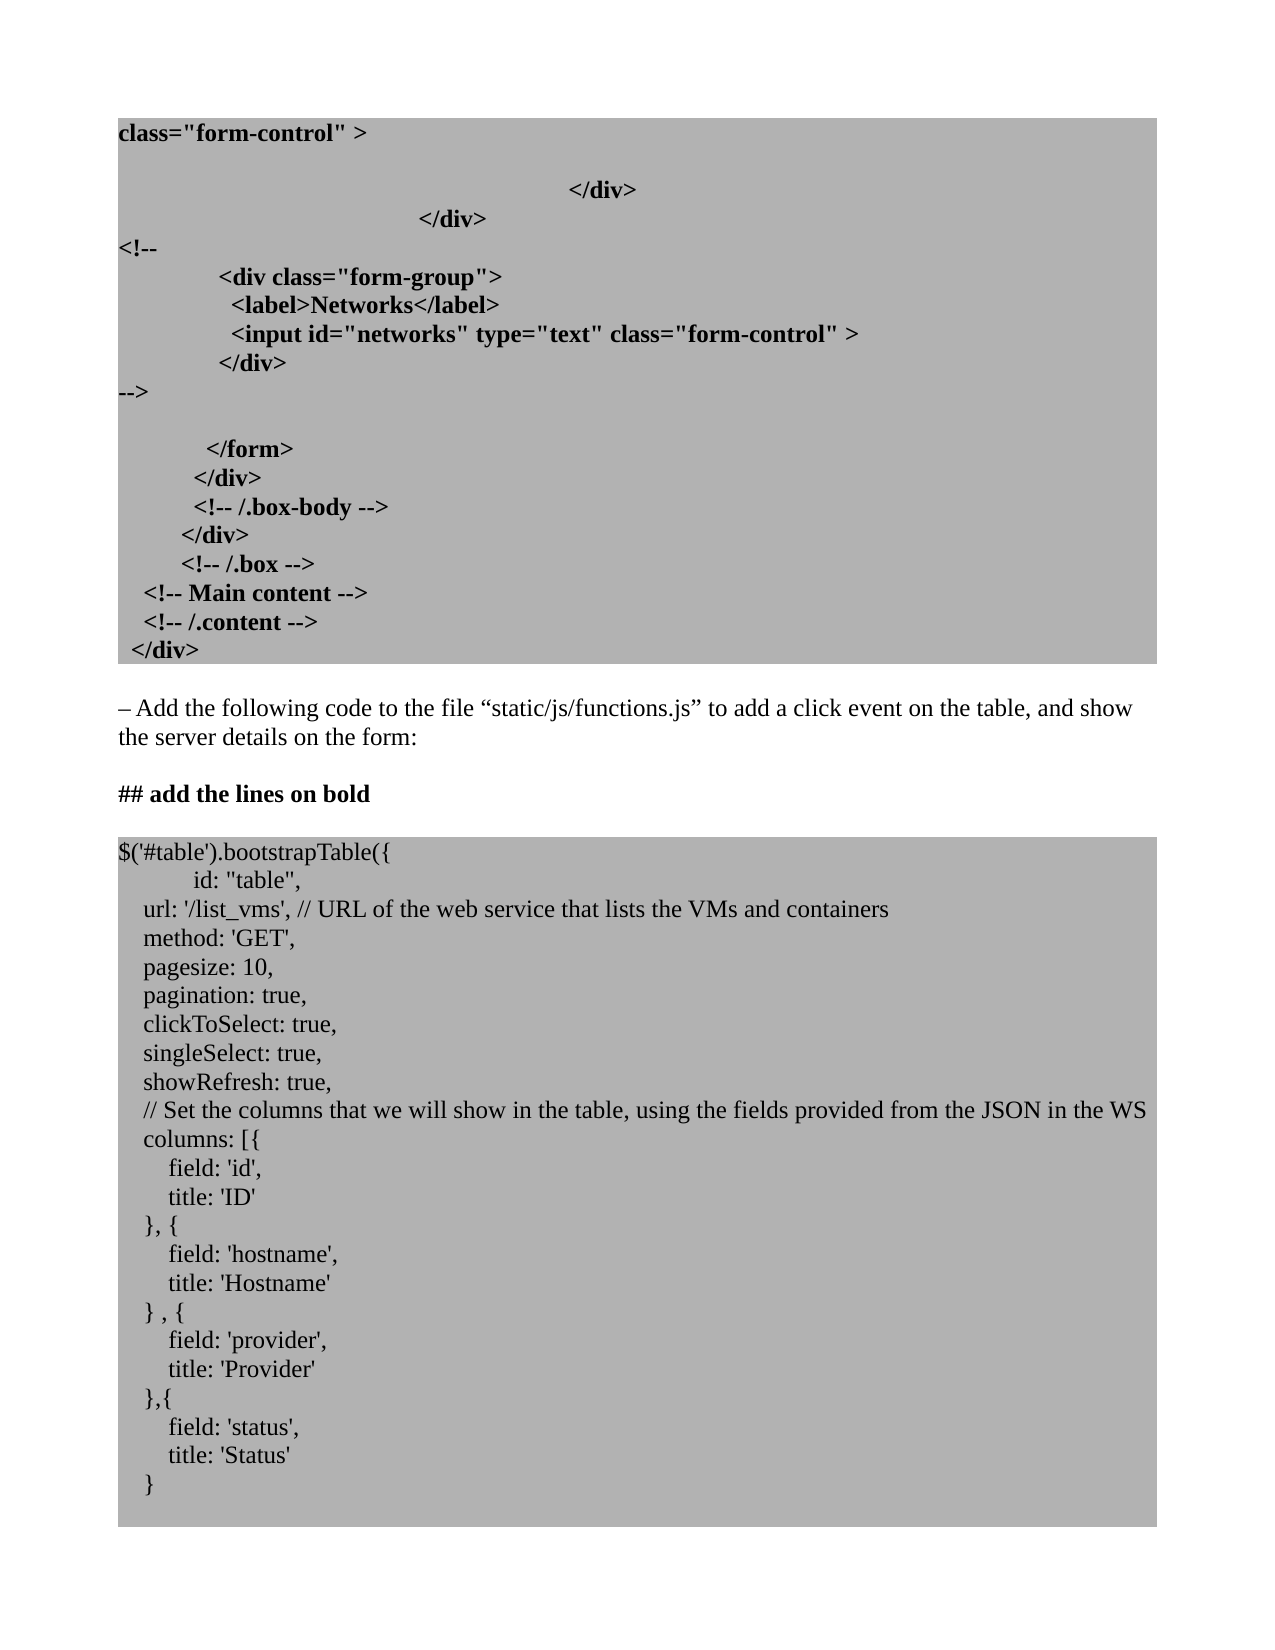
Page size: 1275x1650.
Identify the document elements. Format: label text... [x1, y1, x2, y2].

text showRefresh: true, [118, 1067, 1157, 1096]
text <!-- Main content --> [118, 578, 1157, 607]
text pagination: true, [118, 981, 1157, 1009]
text </div> [118, 463, 1157, 492]
text </div> [118, 176, 1157, 204]
text </div> [118, 521, 1157, 549]
text },{ [118, 1383, 1157, 1412]
text // Set the columns that we will show in the table, using the fields provided from the JSON in the WS [118, 1096, 1157, 1124]
text <!-- /.box --> [118, 549, 1157, 578]
text field: 'status', [118, 1412, 1157, 1441]
text pagesize: 10, [118, 952, 1157, 981]
text field: 'id', [118, 1153, 1157, 1182]
text </div> [118, 636, 1157, 664]
text clickToSelect: true, [118, 1009, 1157, 1038]
text title: 'Hostname' [118, 1268, 1157, 1297]
text --> [118, 377, 1157, 406]
text <input id="networks" type="text" class="form-control" > [118, 319, 1157, 348]
text columns: [{ [118, 1124, 1157, 1153]
text <!-- /.box-body --> [118, 492, 1157, 521]
text <!-- [118, 233, 1157, 262]
text ## add the lines on bold [118, 779, 1157, 808]
text field: 'provider', [118, 1326, 1157, 1354]
text title: 'ID' [118, 1182, 1157, 1211]
text <label>Networks</label> [118, 291, 1157, 319]
text </div> [118, 348, 1157, 377]
text <div class="form-group"> [118, 262, 1157, 291]
text } [118, 1469, 1157, 1498]
text <!-- /.content --> [118, 607, 1157, 636]
text title: 'Provider' [118, 1354, 1157, 1383]
text $('#table').bootstrapTable({ [118, 837, 1157, 866]
text field: 'hostname', [118, 1239, 1157, 1268]
text class="form-control" > [118, 118, 1157, 147]
text method: 'GET', [118, 923, 1157, 952]
text singleSelect: true, [118, 1038, 1157, 1067]
text </form> [118, 434, 1157, 463]
text – Add the following code to the file “static/js/functions.js” to add a click event on the table, and show the server details on the form: [118, 693, 1157, 751]
text url: '/list_vms', // URL of the web service that lists the VMs and containers [118, 894, 1157, 923]
text } , { [118, 1297, 1157, 1326]
text title: 'Status' [118, 1441, 1157, 1469]
text id: "table", [118, 866, 1157, 894]
text </div> [118, 204, 1157, 233]
text }, { [118, 1211, 1157, 1239]
